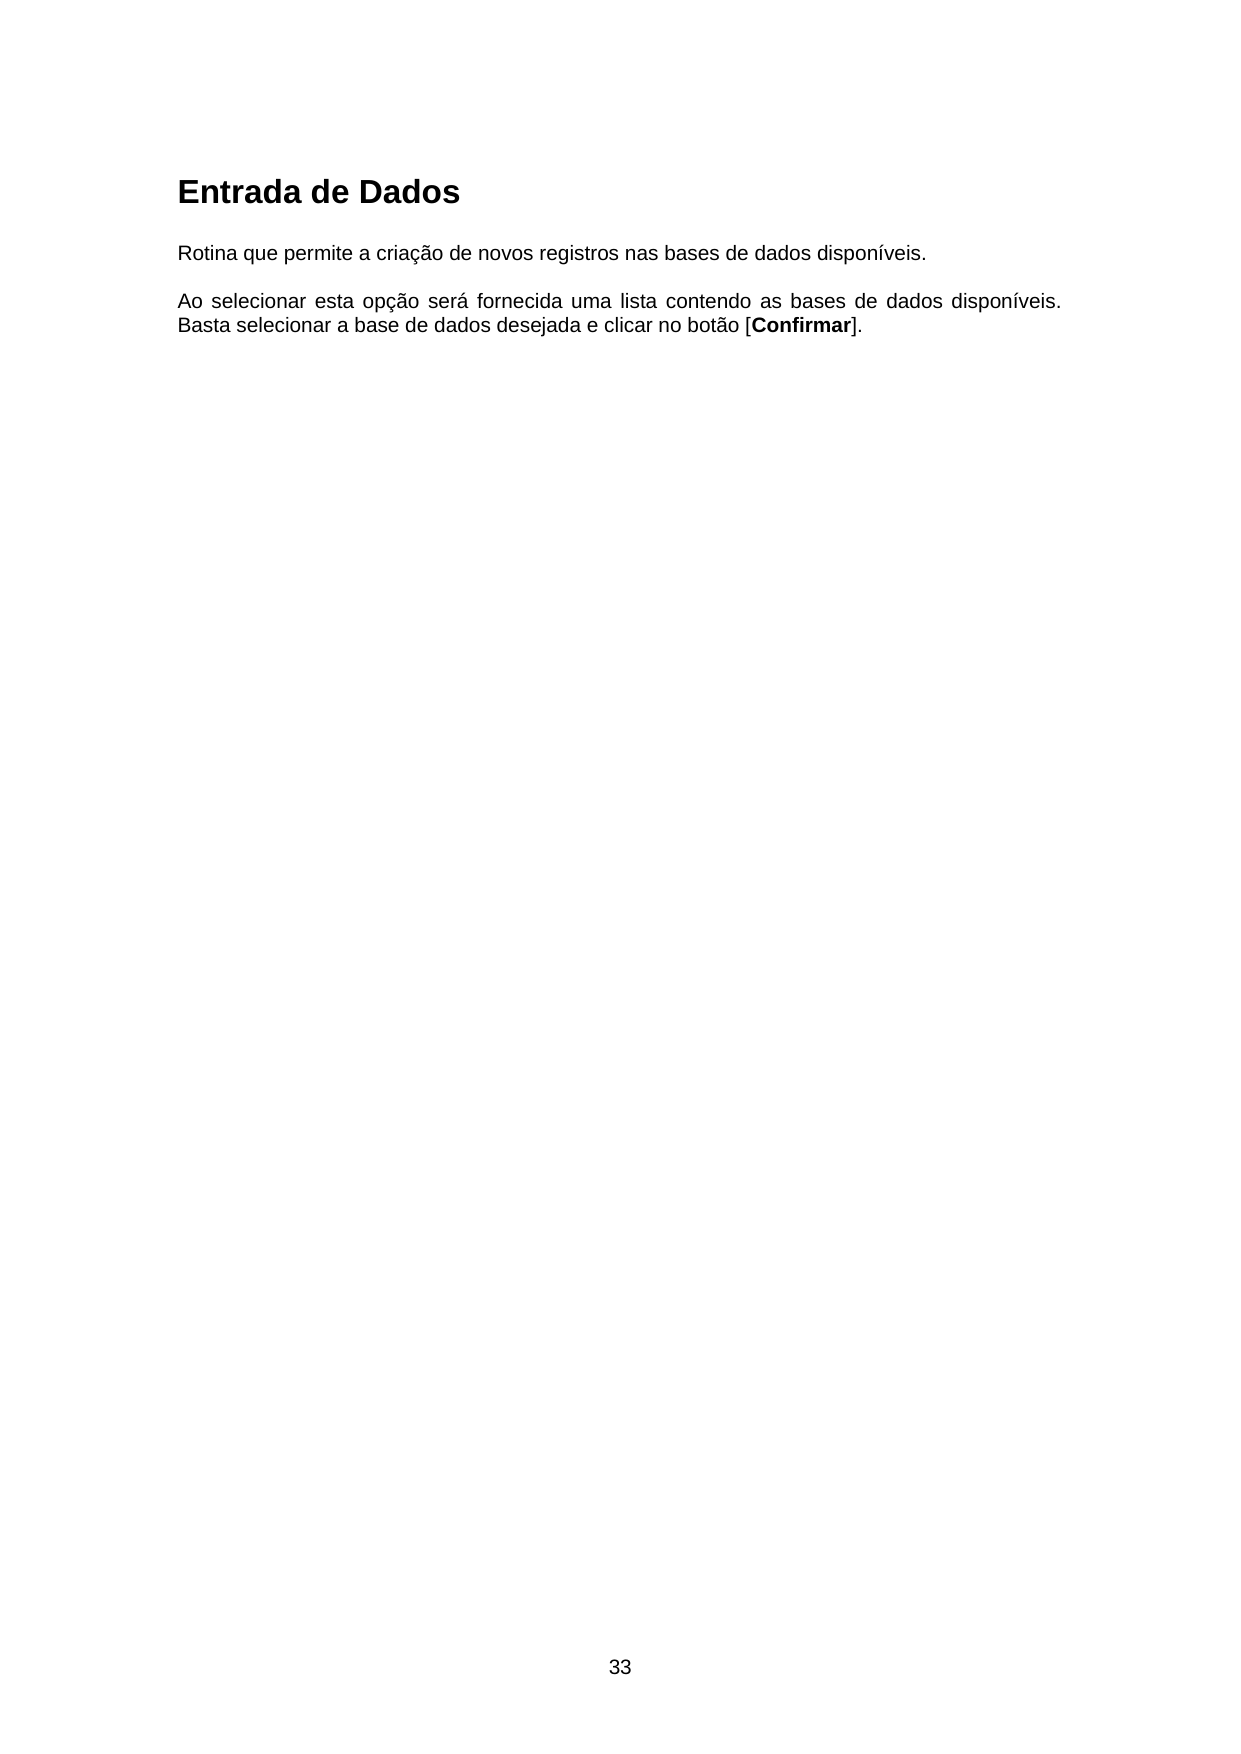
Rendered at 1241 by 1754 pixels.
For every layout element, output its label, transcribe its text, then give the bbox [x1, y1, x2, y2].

text Ao selecionar esta opção será fornecida uma lista contendo as bases de dados disponíveis. Basta selecionar a base de dados desejada e clicar no botão [Confirmar]. [177, 289, 1063, 337]
text Rotina que permite a criação de novos registros nas bases de dados disponíveis. [177, 241, 1063, 265]
subtitle Entrada de Dados [177, 173, 1063, 211]
